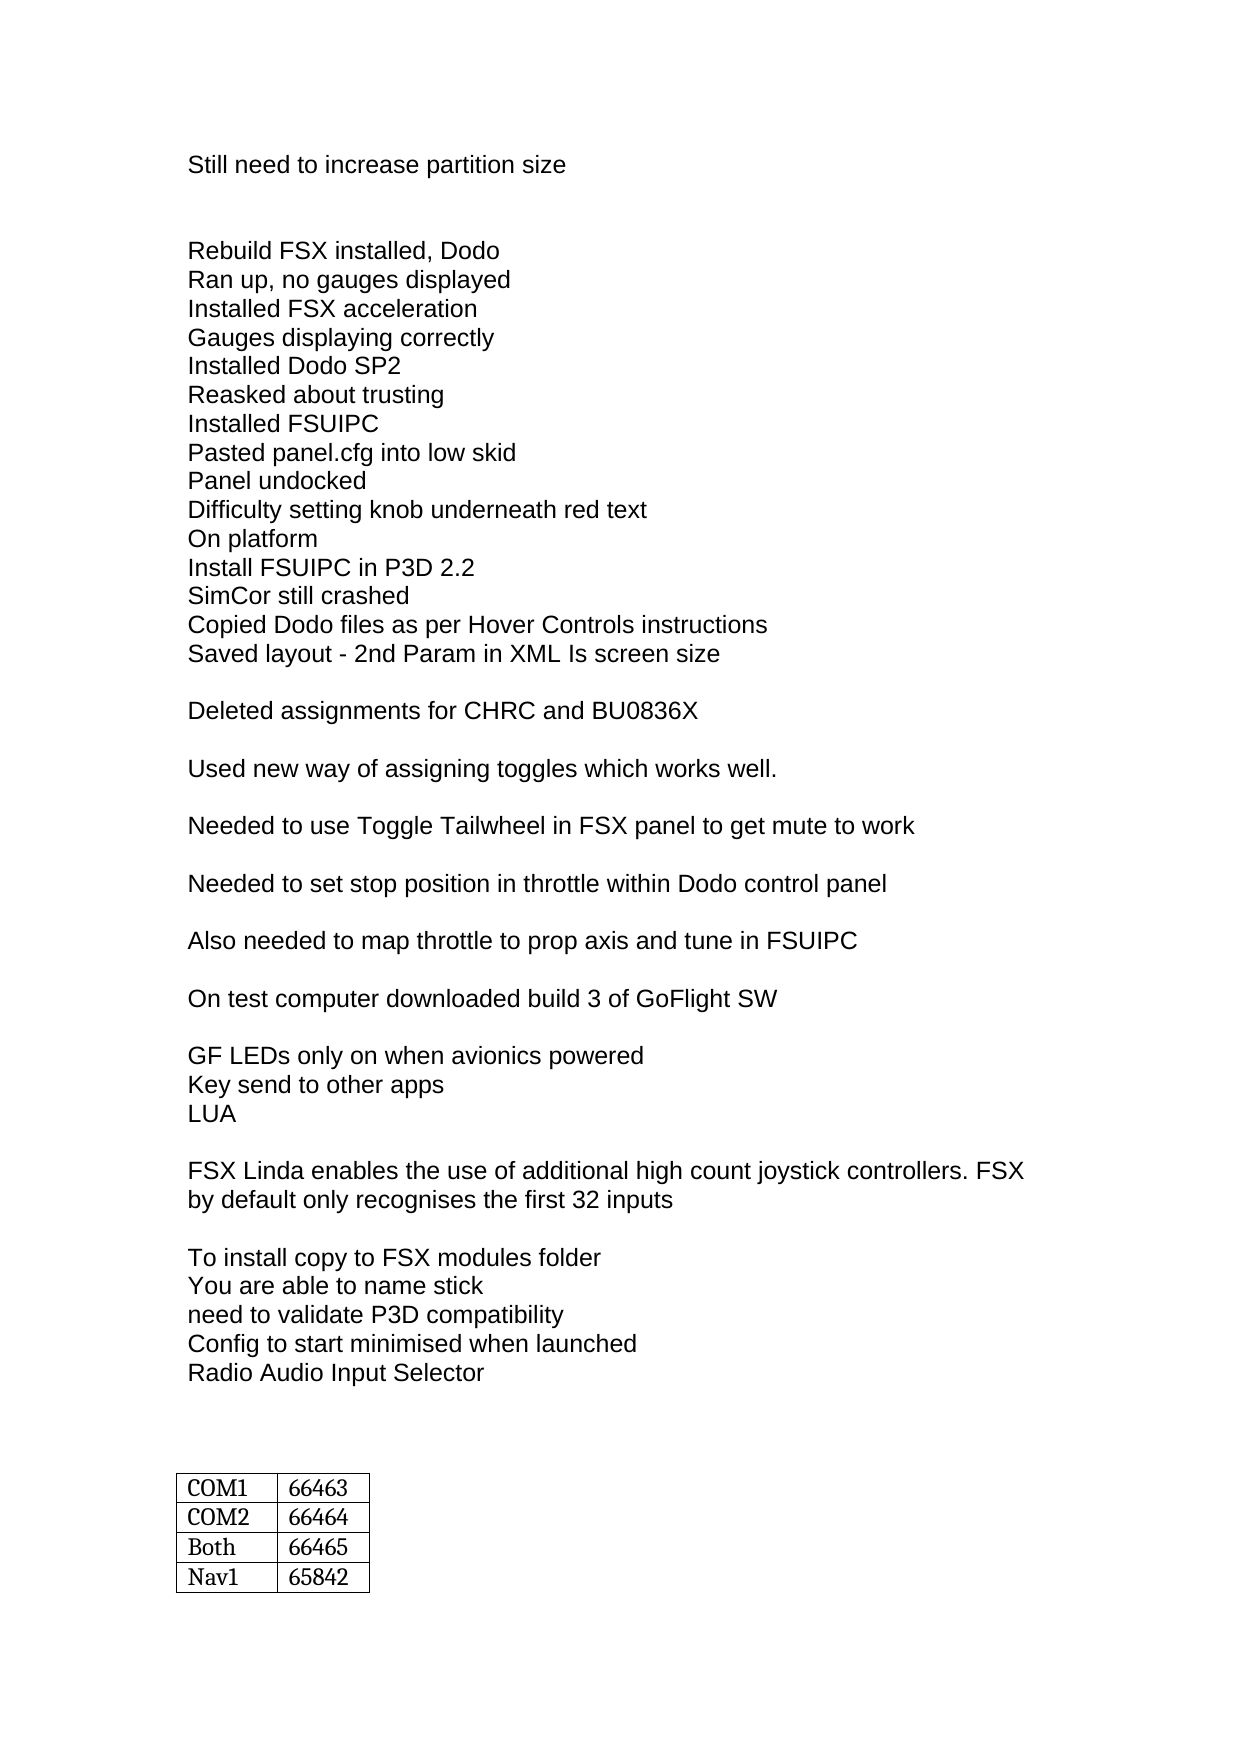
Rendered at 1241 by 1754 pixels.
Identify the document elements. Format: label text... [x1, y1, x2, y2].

table_cell Both [177, 1533, 277, 1562]
text Still need to increase partition size Rebuild FSX installed, Dodo Ran up, no gauges displayed Installed FSX acceleration Gauges displaying correctly Installed Dodo SP2 Reasked about trusting Installed FSUIPC Pasted panel.cfg into low skid Panel undocked Difficulty setting knob underneath red text On platform Install FSUIPC in P3D 2.2 SimCor still crashed Copied Dodo files as per Hover Controls instructions Saved layout - 2nd Param in XML Is screen size Deleted assignments for CHRC and BU0836X Used new way of assigning toggles which works well. Needed to use Toggle Tailwheel in FSX panel to get mute to work Needed to set stop position in throttle within Dodo control panel Also needed to map throttle to prop axis and tune in FSUIPC On test computer downloaded build 3 of GoFlight SW GF LEDs only on when avionics powered Key send to other apps LUA FSX Linda enables the use of additional high count joystick controllers. FSX by default only recognises the first 32 inputs To install copy to FSX modules folder You are able to name stick need to validate P3D compatibility Config to start minimised when launched Radio Audio Input Selector [187, 150, 1053, 1415]
table_cell 65842 [278, 1563, 369, 1592]
table_cell 66464 [278, 1503, 369, 1532]
table_header 66463 [278, 1474, 369, 1502]
table_cell Nav1 [177, 1563, 277, 1592]
table_cell 66465 [278, 1533, 369, 1562]
table_cell COM2 [177, 1503, 277, 1532]
table_header COM1 [177, 1474, 277, 1502]
